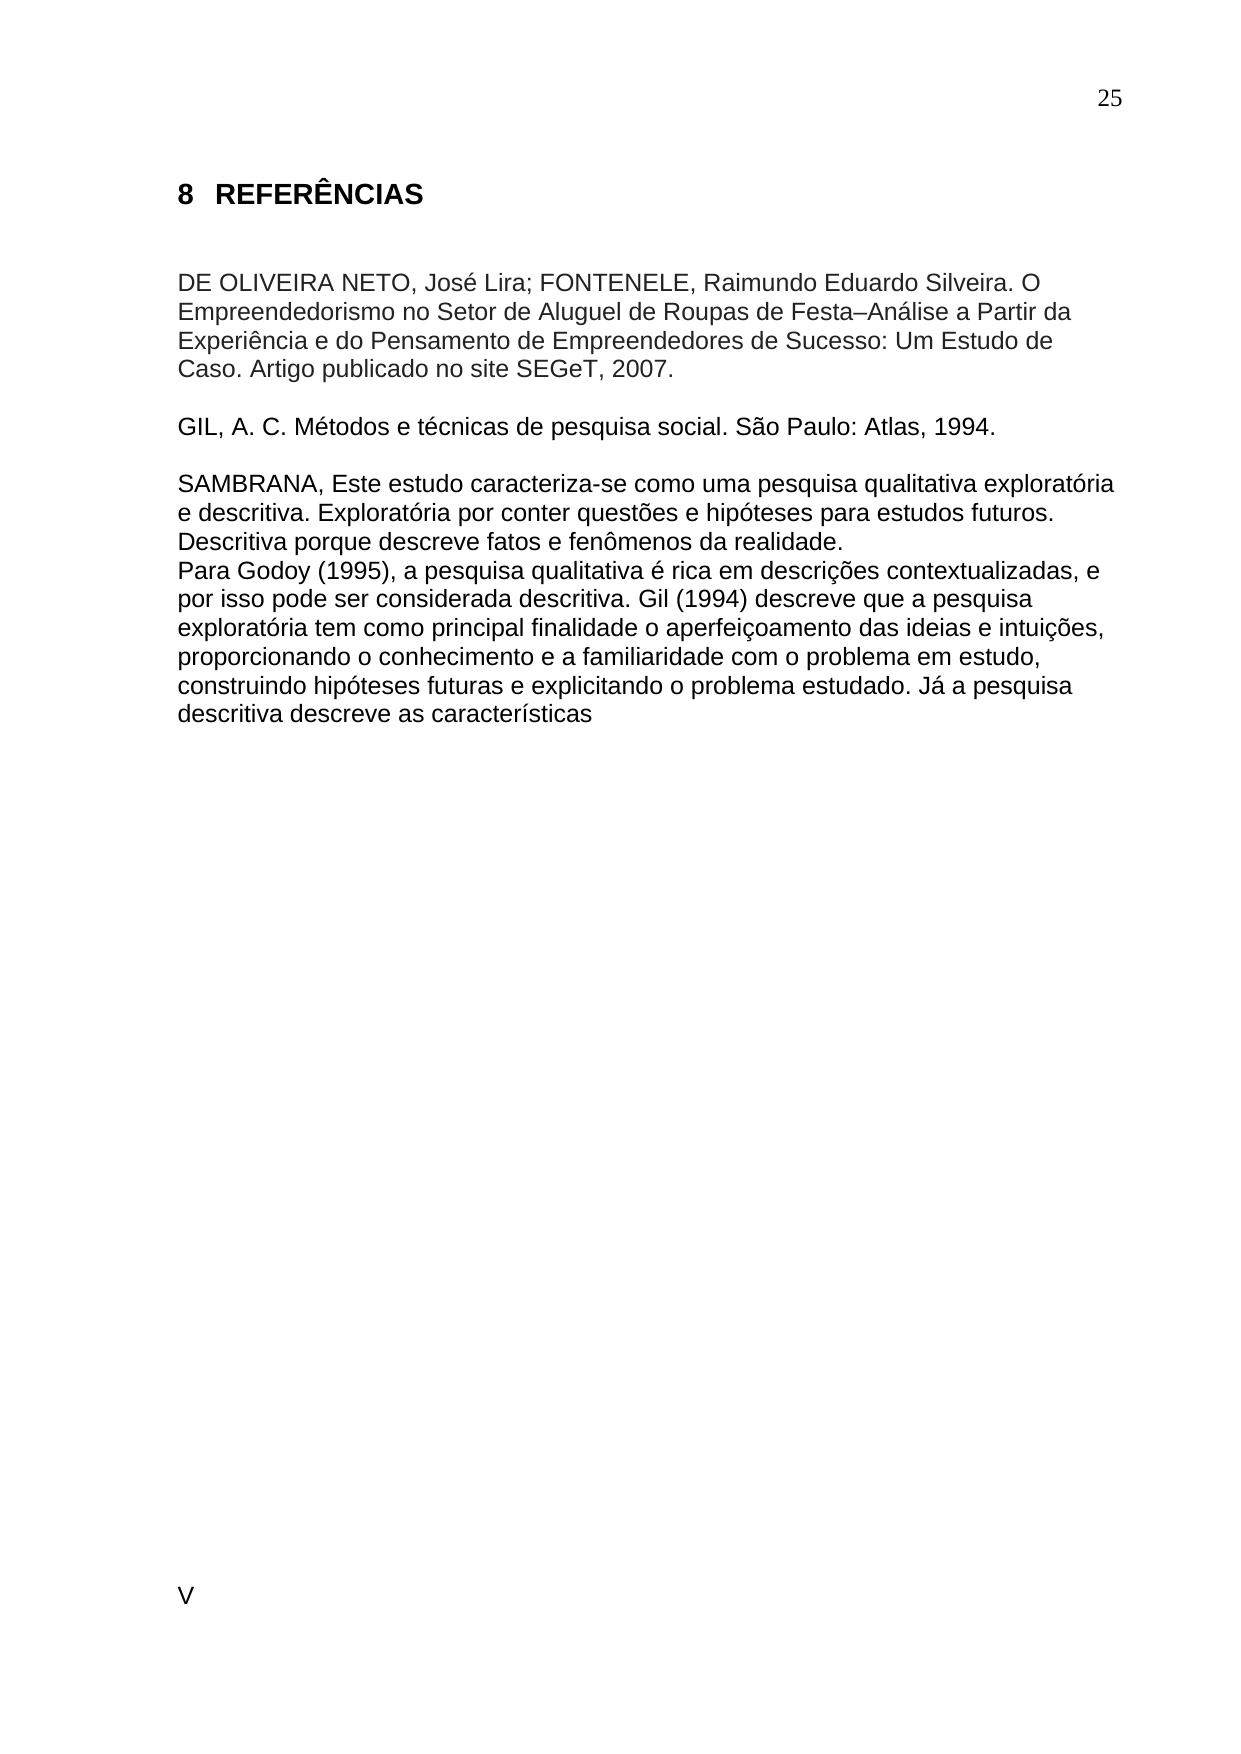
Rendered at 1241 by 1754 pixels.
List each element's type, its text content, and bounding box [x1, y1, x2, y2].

text GIL, A. C. Métodos e técnicas de pesquisa social. São Paulo: Atlas, 1994. [177, 412, 1122, 441]
text SAMBRANA, Este estudo caracteriza-se como uma pesquisa qualitativa exploratória e descritiva. Exploratória por conter questões e hipóteses para estudos futuros. Descritiva porque descreve fatos e fenômenos da realidade. [177, 469, 1122, 556]
text Para Godoy (1995), a pesquisa qualitativa é rica em descrições contextualizadas, e por isso pode ser considerada descritiva. Gil (1994) descreve que a pesquisa exploratória tem como principal finalidade o aperfeiçoamento das ideias e intuições, proporcionando o conhecimento e a familiaridade com o problema em estudo, construindo hipóteses futuras e explicitando o problema estudado. Já a pesquisa descritiva descreve as características [177, 556, 1122, 728]
text DE OLIVEIRA NETO, José Lira; FONTENELE, Raimundo Eduardo Silveira. O Empreendedorismo no Setor de Aluguel de Roupas de Festa–Análise a Partir da Experiência e do Pensamento de Empreendedores de Sucesso: Um Estudo de Caso. Artigo publicado no site SEGeT, 2007. [177, 268, 1122, 383]
subtitle REFERÊNCIAS [177, 177, 1122, 211]
